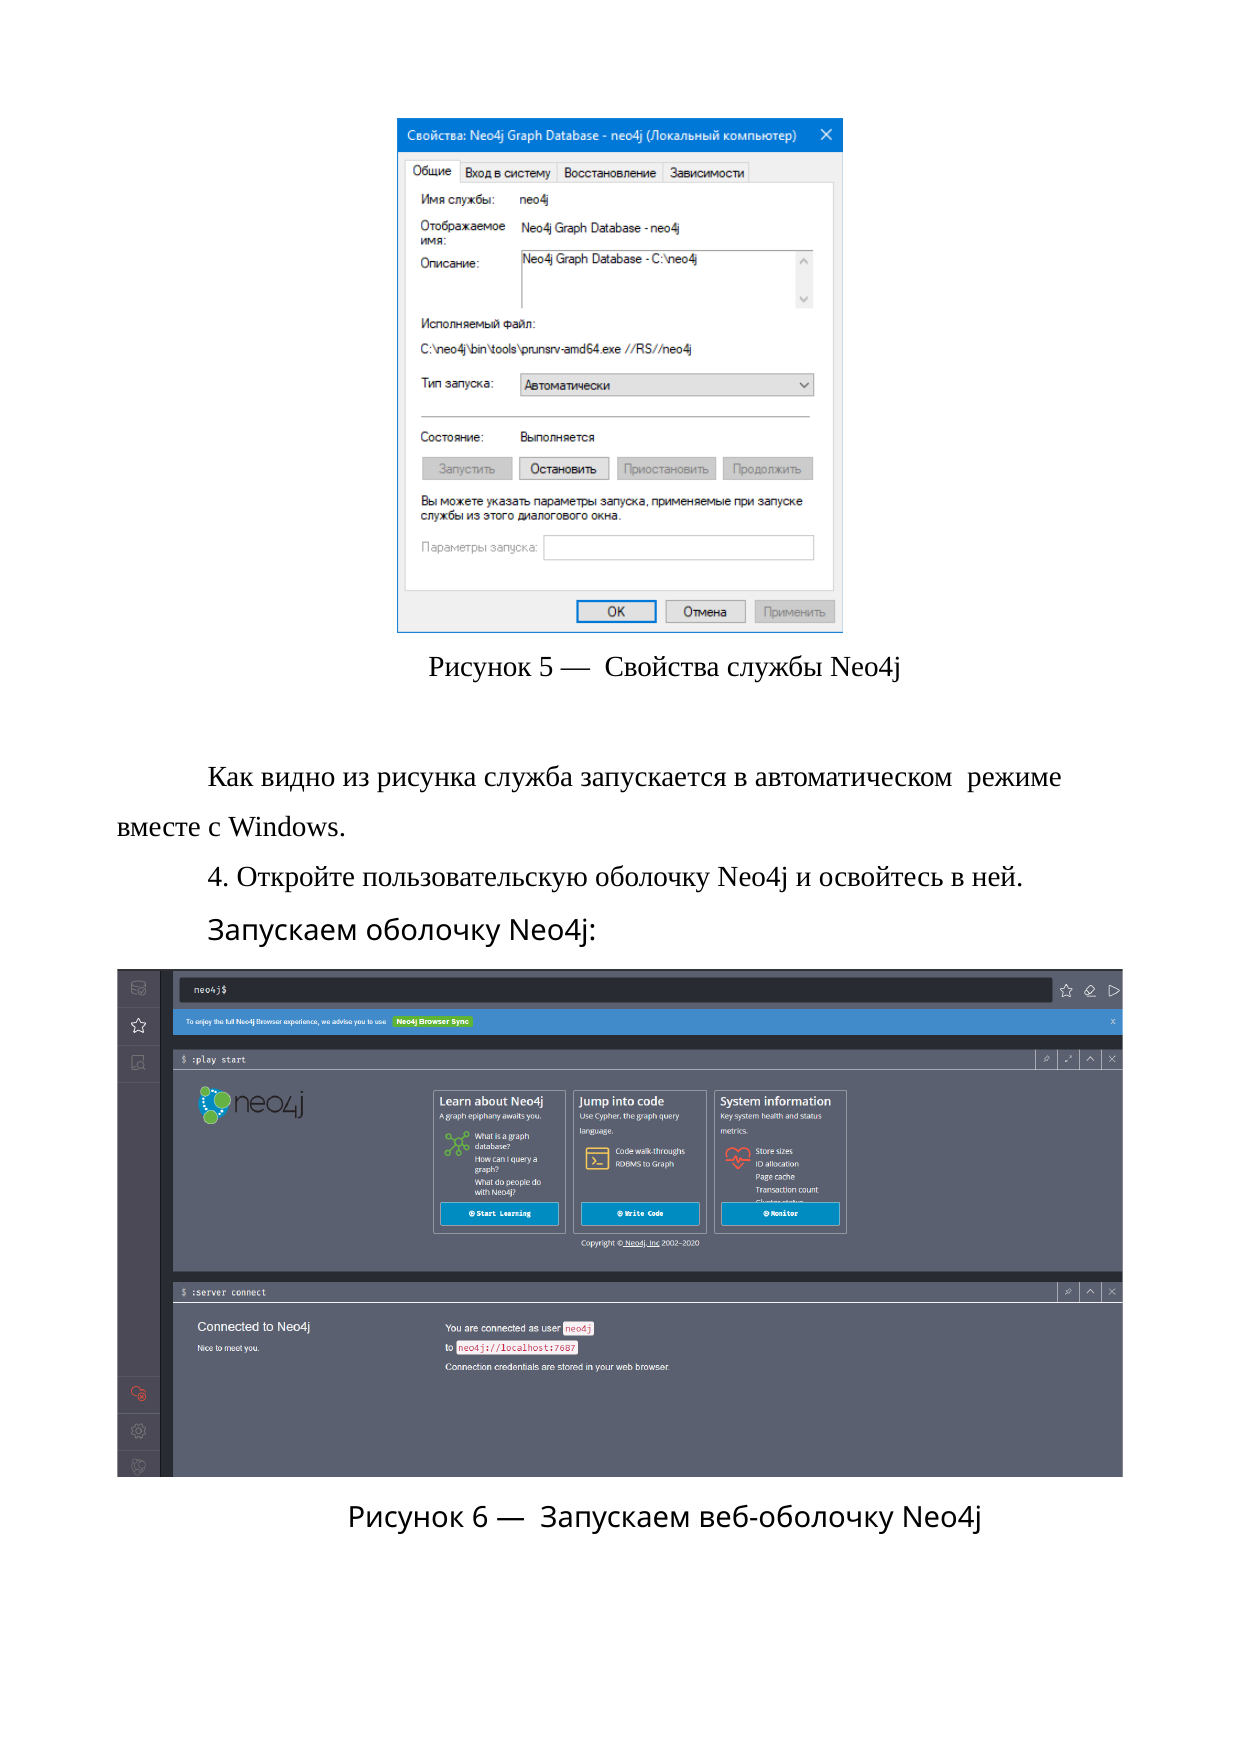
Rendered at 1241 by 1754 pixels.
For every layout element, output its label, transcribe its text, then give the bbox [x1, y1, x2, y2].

picture [117, 969, 1123, 1477]
text 4. Откройте пользовательскую оболочку Neo4j и освойтесь в ней. [117, 859, 1122, 893]
text Как видно из рисунка служба запускается в автоматическом режиме вместе с Windows. [117, 759, 1122, 843]
text Рисунок 5 — Свойства службы Neo4j [117, 118, 1122, 682]
text Рисунок 6 — Запускаем веб-оболочку Neo4j [117, 1477, 1122, 1536]
text Запускаем оболочку Neo4j: [117, 910, 1122, 949]
picture [397, 118, 843, 633]
